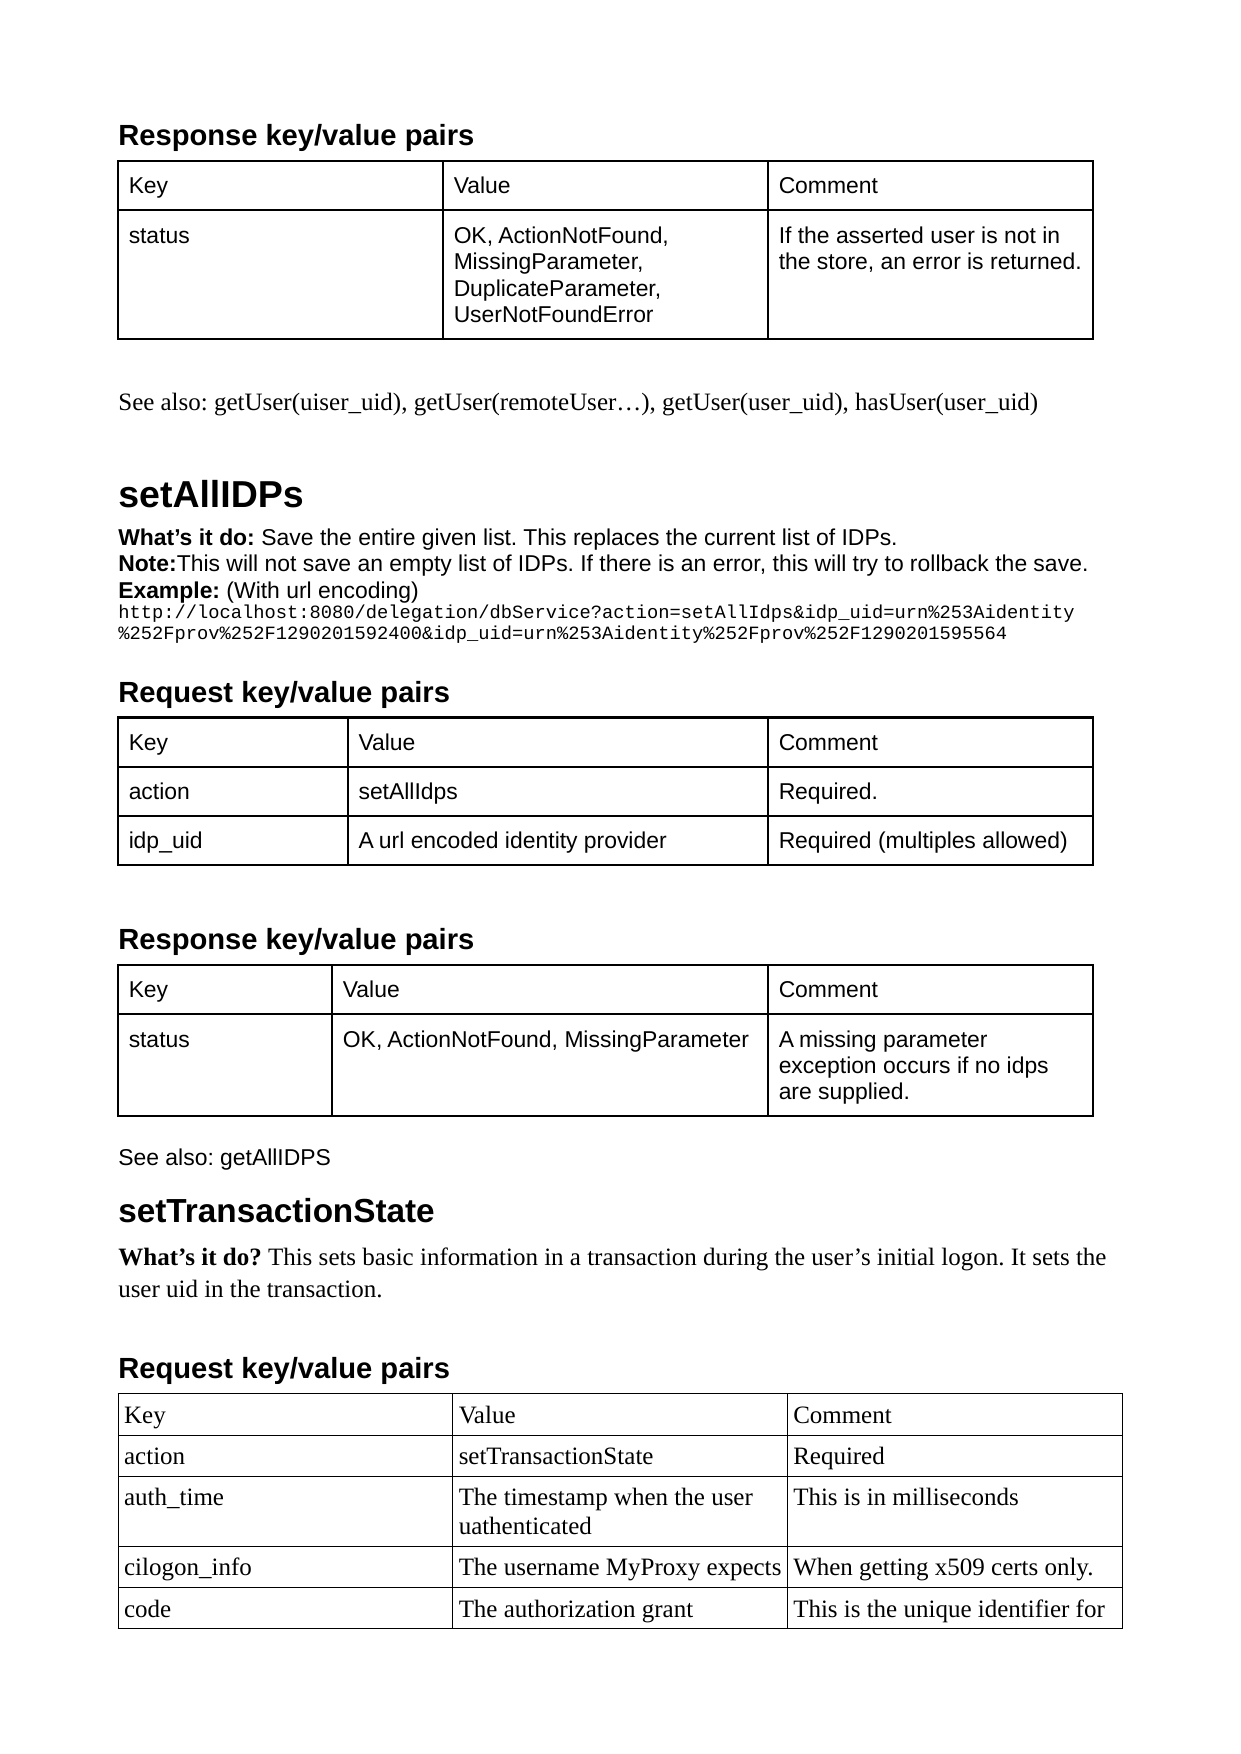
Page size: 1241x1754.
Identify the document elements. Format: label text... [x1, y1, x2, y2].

table_header Value [333, 966, 767, 1013]
table_cell This is the unique identifier for [788, 1588, 1122, 1628]
table_cell Required [788, 1436, 1122, 1476]
table_cell The timestamp when the user uathenticated [453, 1477, 787, 1546]
text See also: getAllIDPS [118, 1143, 1122, 1170]
table_cell A missing parameter exception occurs if no idps are supplied. [769, 1015, 1092, 1115]
table_cell code [119, 1588, 452, 1628]
table_cell status [119, 1015, 331, 1115]
subtitle setTransactionState [118, 1191, 1122, 1229]
text What’s it do: Save the entire given list. This replaces the current list of IDPs. [118, 524, 1122, 550]
table_header Key [119, 1394, 452, 1434]
table_cell If the asserted user is not in the store, an error is returned. [769, 211, 1092, 338]
subtitle setAllIDPs [118, 472, 1122, 516]
text What’s it do? This sets basic information in a transaction during the user’s initial logon. It sets the user uid in the transaction. [118, 1242, 1122, 1303]
subtitle Request key/value pairs [118, 674, 1122, 708]
text Note:This will not save an empty list of IDPs. If there is an error, this will try to rollback the save. [118, 550, 1122, 577]
table_cell The authorization grant [453, 1588, 787, 1628]
table_header Comment [769, 719, 1092, 766]
table_cell cilogon_info [119, 1547, 452, 1587]
subtitle Response key/value pairs [118, 118, 1122, 152]
table_header Value [444, 162, 767, 209]
table_cell action [119, 768, 347, 815]
table_header Comment [769, 966, 1092, 1013]
table_cell When getting x509 certs only. [788, 1547, 1122, 1587]
table_cell The username MyProxy expects [453, 1547, 787, 1587]
table_cell Required (multiples allowed) [769, 817, 1092, 864]
table_cell OK, ActionNotFound, MissingParameter [333, 1015, 767, 1115]
text Example: (With url encoding) [118, 577, 1122, 603]
table_header Value [453, 1394, 787, 1434]
text See also: getUser(uiser_uid), getUser(remoteUser…), getUser(user_uid), hasUser(user_uid) [118, 387, 1122, 416]
table_cell setAllIdps [349, 768, 767, 815]
table_header Key [119, 719, 347, 766]
table_header Comment [788, 1394, 1122, 1434]
table_header Comment [769, 162, 1092, 209]
text http://localhost:8080/delegation/dbService?action=setAllIdps&idp_uid=urn%253Aidentity%252Fprov%252F1290201592400&idp_uid=urn%253Aidentity%252Fprov%252F1290201595564 [118, 603, 1122, 645]
table_cell idp_uid [119, 817, 347, 864]
table_cell Required. [769, 768, 1092, 815]
table_cell OK, ActionNotFound, MissingParameter, DuplicateParameter, UserNotFoundError [444, 211, 767, 338]
table_header Key [119, 162, 442, 209]
table_cell A url encoded identity provider [349, 817, 767, 864]
subtitle Response key/value pairs [118, 922, 1122, 955]
table_header Value [349, 719, 767, 766]
table_cell This is in milliseconds [788, 1477, 1122, 1546]
subtitle Request key/value pairs [118, 1351, 1122, 1385]
table_header Key [119, 966, 331, 1013]
table_cell action [119, 1436, 452, 1476]
table_cell status [119, 211, 442, 338]
table_cell setTransactionState [453, 1436, 787, 1476]
table_cell auth_time [119, 1477, 452, 1546]
